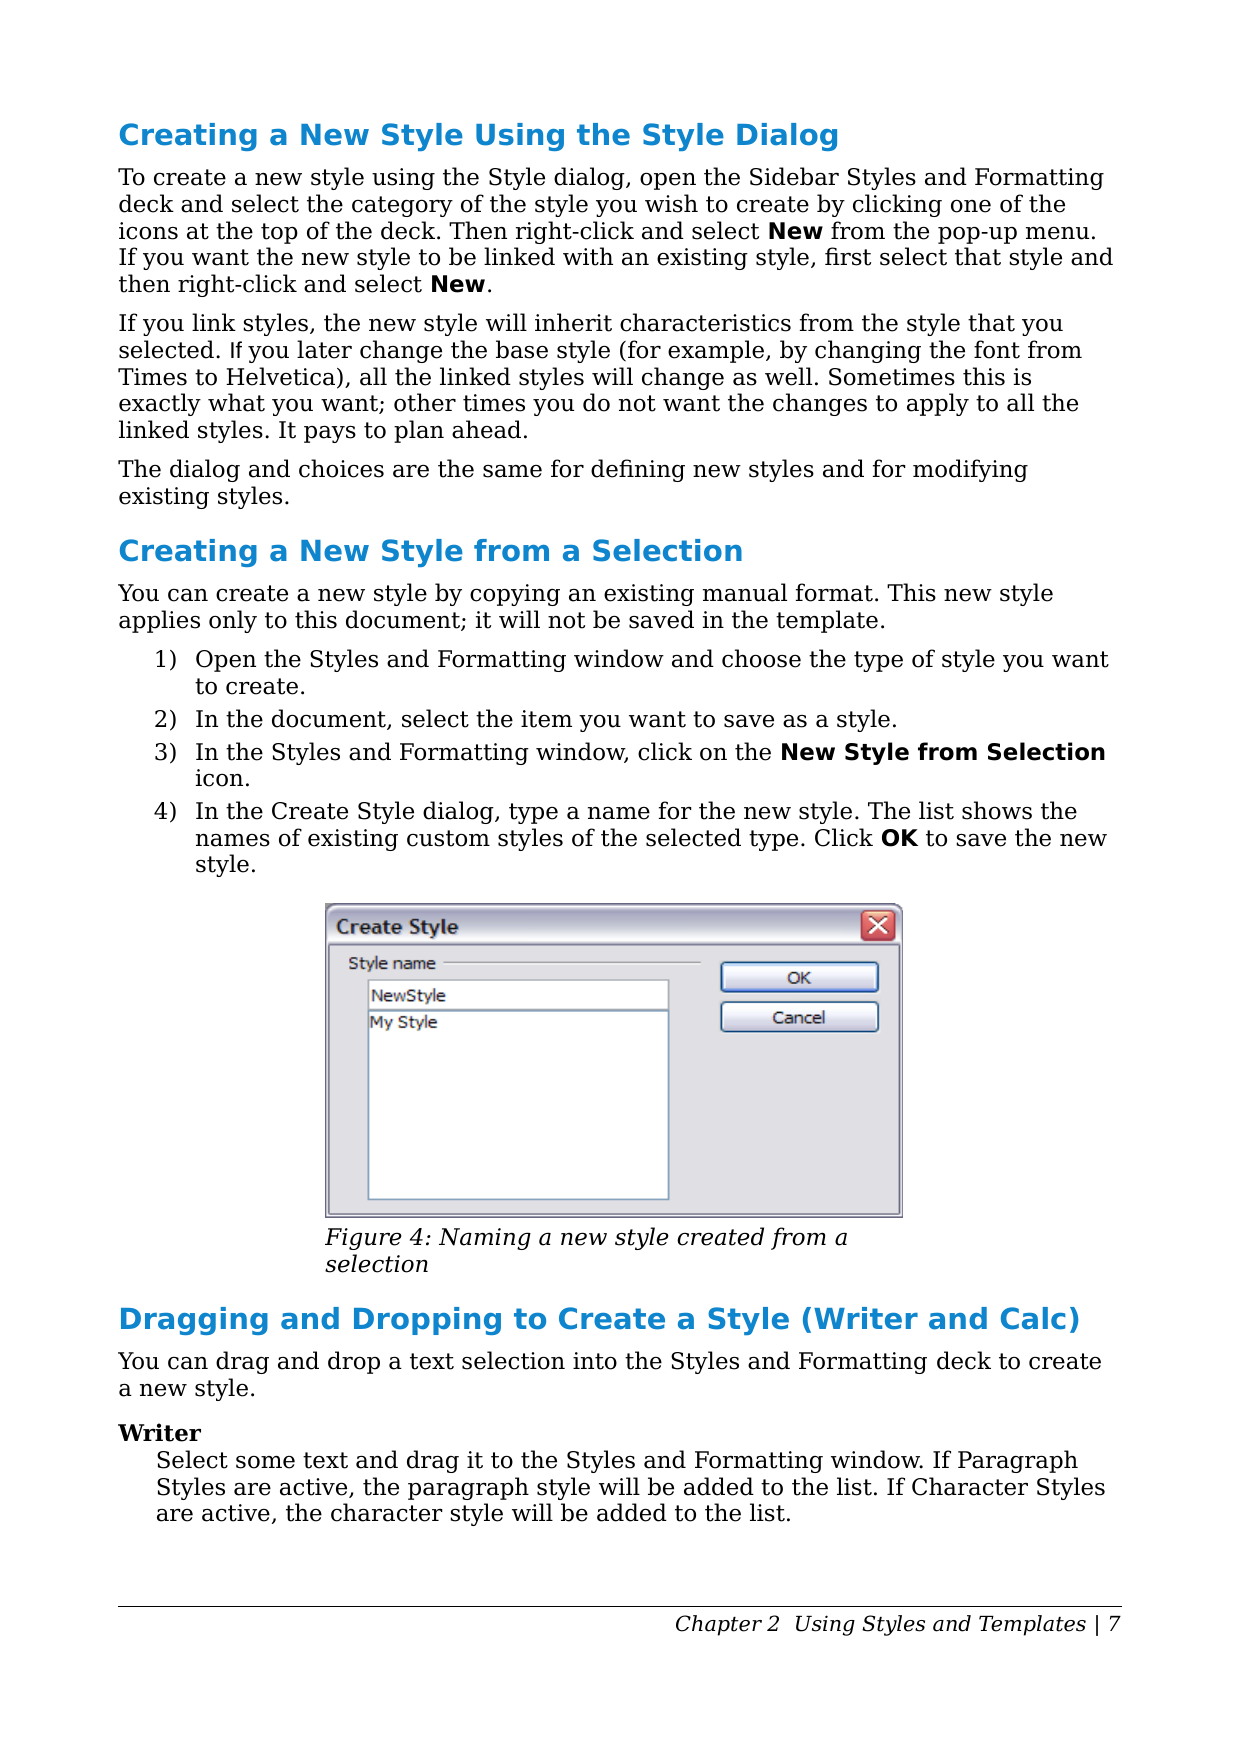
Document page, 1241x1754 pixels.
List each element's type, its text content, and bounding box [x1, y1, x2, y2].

picture [325, 903, 903, 1218]
text Select some text and drag it to the Styles and Formatting window. If Paragraph Styles are active, the paragraph style will be added to the list. If Character Styles are active, the character style will be added to the list. [156, 1447, 1122, 1527]
list In the Create Style dialog, type a name for the new style. The list shows the names of existing custom styles of the selected type. Click OK to save the new style. [177, 798, 1122, 878]
list Open the Styles and Formatting window and choose the type of style you want to create. [177, 646, 1122, 699]
text Writer [118, 1420, 1122, 1447]
text Figure 4: Naming a new style created from a selection [325, 1224, 915, 1278]
text The dialog and choices are the same for defining new styles and for modifying existing styles. [118, 456, 1122, 510]
text You can drag and drop a text selection into the Styles and Formatting deck to create a new style. [118, 1348, 1122, 1402]
text You can create a new style by copying an existing manual format. This new style applies only to this document; it will not be saved in the template. [118, 580, 1122, 634]
list In the document, select the item you want to save as a style. [177, 706, 1122, 732]
text To create a new style using the Style dialog, open the Sidebar Styles and Formatting deck and select the category of the style you wish to create by clicking one of the icons at the top of the deck. Then right-click and select New from the pop-up menu. If you want the new style to be linked with an existing style, first select that style and then right-click and select New. [118, 164, 1122, 298]
subtitle Creating a New Style Using the Style Dialog [118, 118, 1122, 152]
subtitle Dragging and Dropping to Create a Style (Writer and Calc) [118, 1302, 1122, 1336]
text If you link styles, the new style will inherit characteristics from the style that you selected. If you later change the base style (for example, by changing the font from Times to Helvetica), all the linked styles will change as well. Sometimes this is exactly what you want; other times you do not want the changes to apply to all the linked styles. It pays to plan ahead. [118, 310, 1122, 444]
list In the Styles and Formatting window, click on the New Style from Selection icon. [177, 739, 1122, 792]
subtitle Creating a New Style from a Selection [118, 534, 1122, 568]
